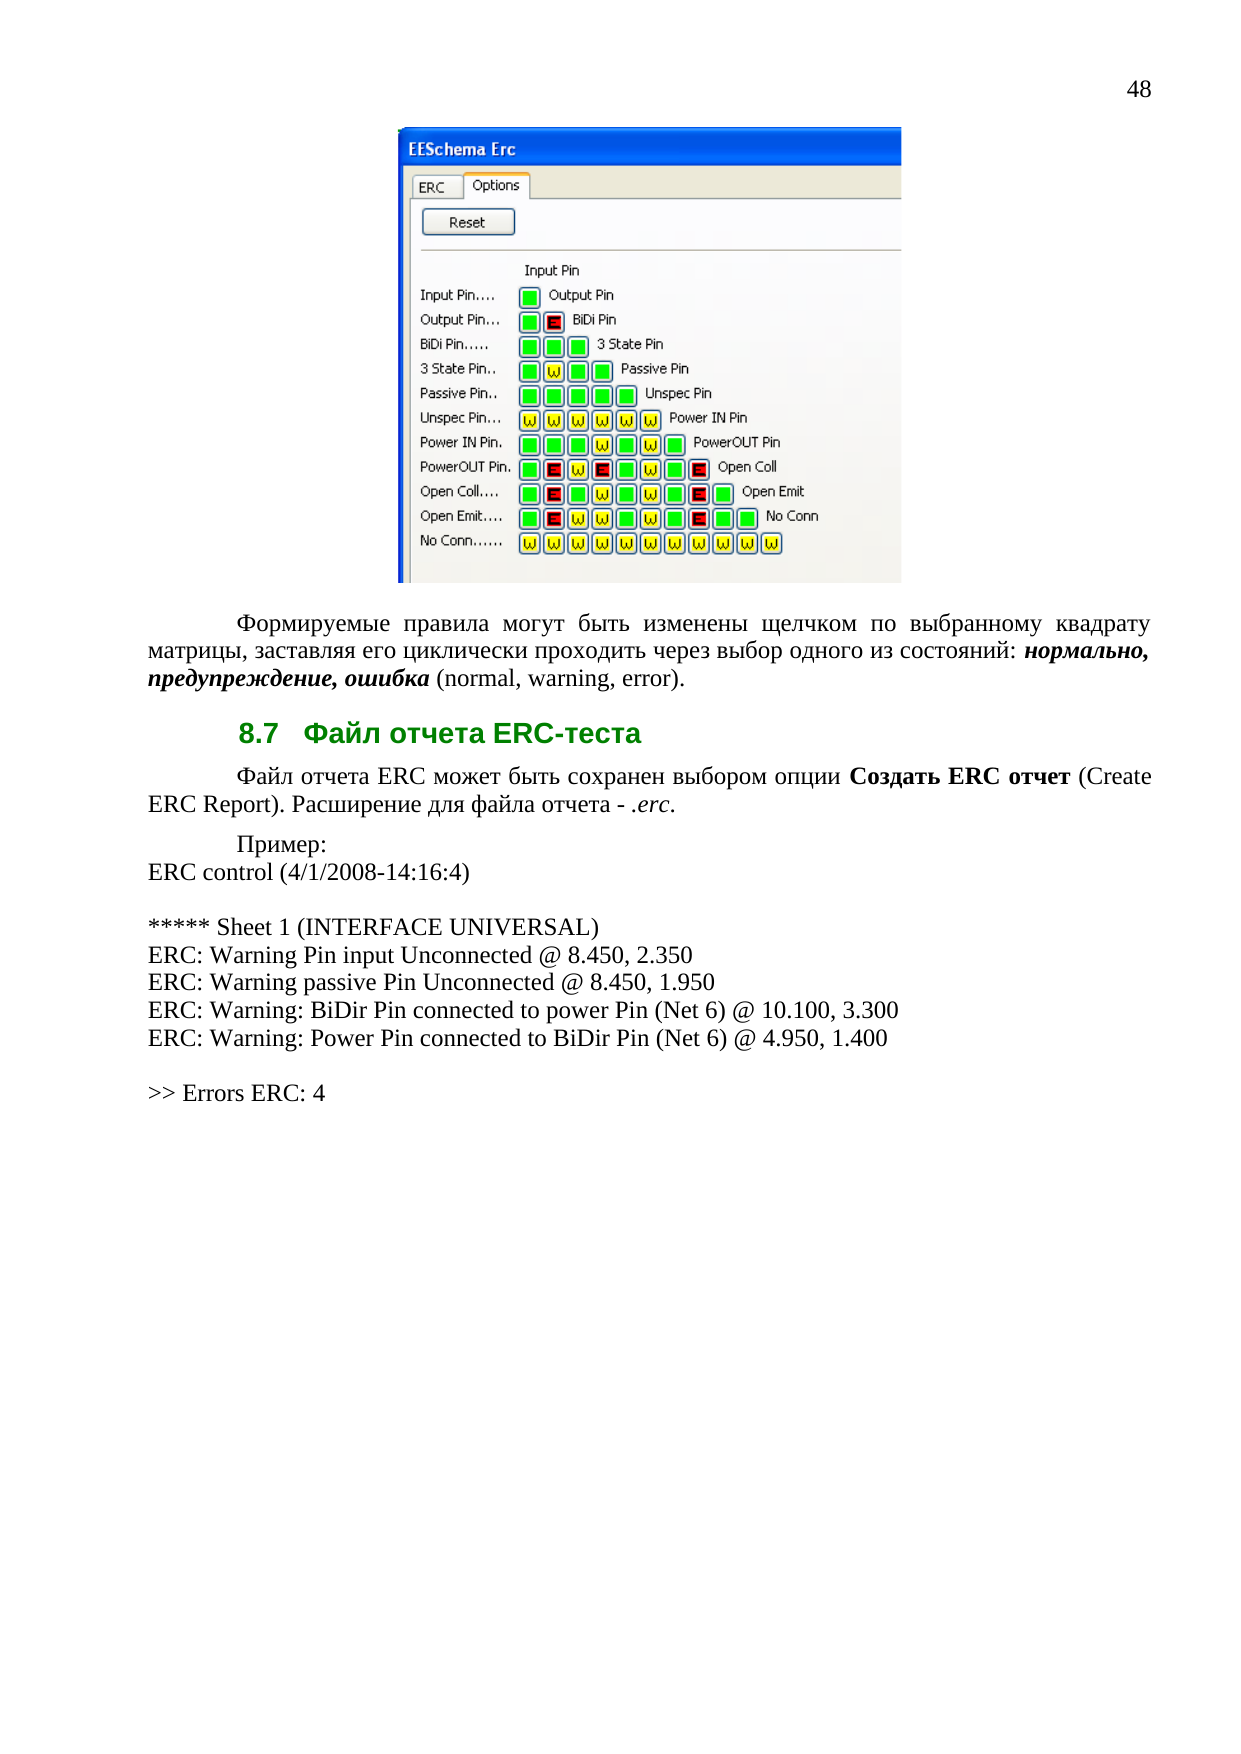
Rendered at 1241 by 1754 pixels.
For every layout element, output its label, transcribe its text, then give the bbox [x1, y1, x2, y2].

text ERC control (4/1/2008-14:16:4) [148, 858, 1152, 885]
text ERC: Warning: Power Pin connected to BiDir Pin (Net 6) @ 4.950, 1.400 [148, 1024, 1152, 1052]
text Пример: [148, 830, 1152, 858]
text ERC: Warning Pin input Unconnected @ 8.450, 2.350 [148, 941, 1152, 968]
text ERC: Warning passive Pin Unconnected @ 8.450, 1.950 [148, 968, 1152, 996]
subtitle Файл отчета ERC-теста [238, 717, 1152, 749]
text ERC: Warning: BiDir Pin connected to power Pin (Net 6) @ 10.100, 3.300 [148, 996, 1152, 1024]
text >> Errors ERC: 4 [148, 1079, 1152, 1107]
text Файл отчета ERC может быть сохранен выбором опции Создать ERC отчет (Create ERC Report). Расширение для файла отчета - .erc. [148, 762, 1152, 817]
text ***** Sheet 1 (INTERFACE UNIVERSAL) [148, 913, 1152, 941]
text Формируемые правила могут быть изменены щелчком по выбранному квадрату матрицы, заставляя его циклически проходить через выбор одного из состояний: нормально, предупреждение, ошибка (normal, warning, error). [148, 609, 1152, 692]
